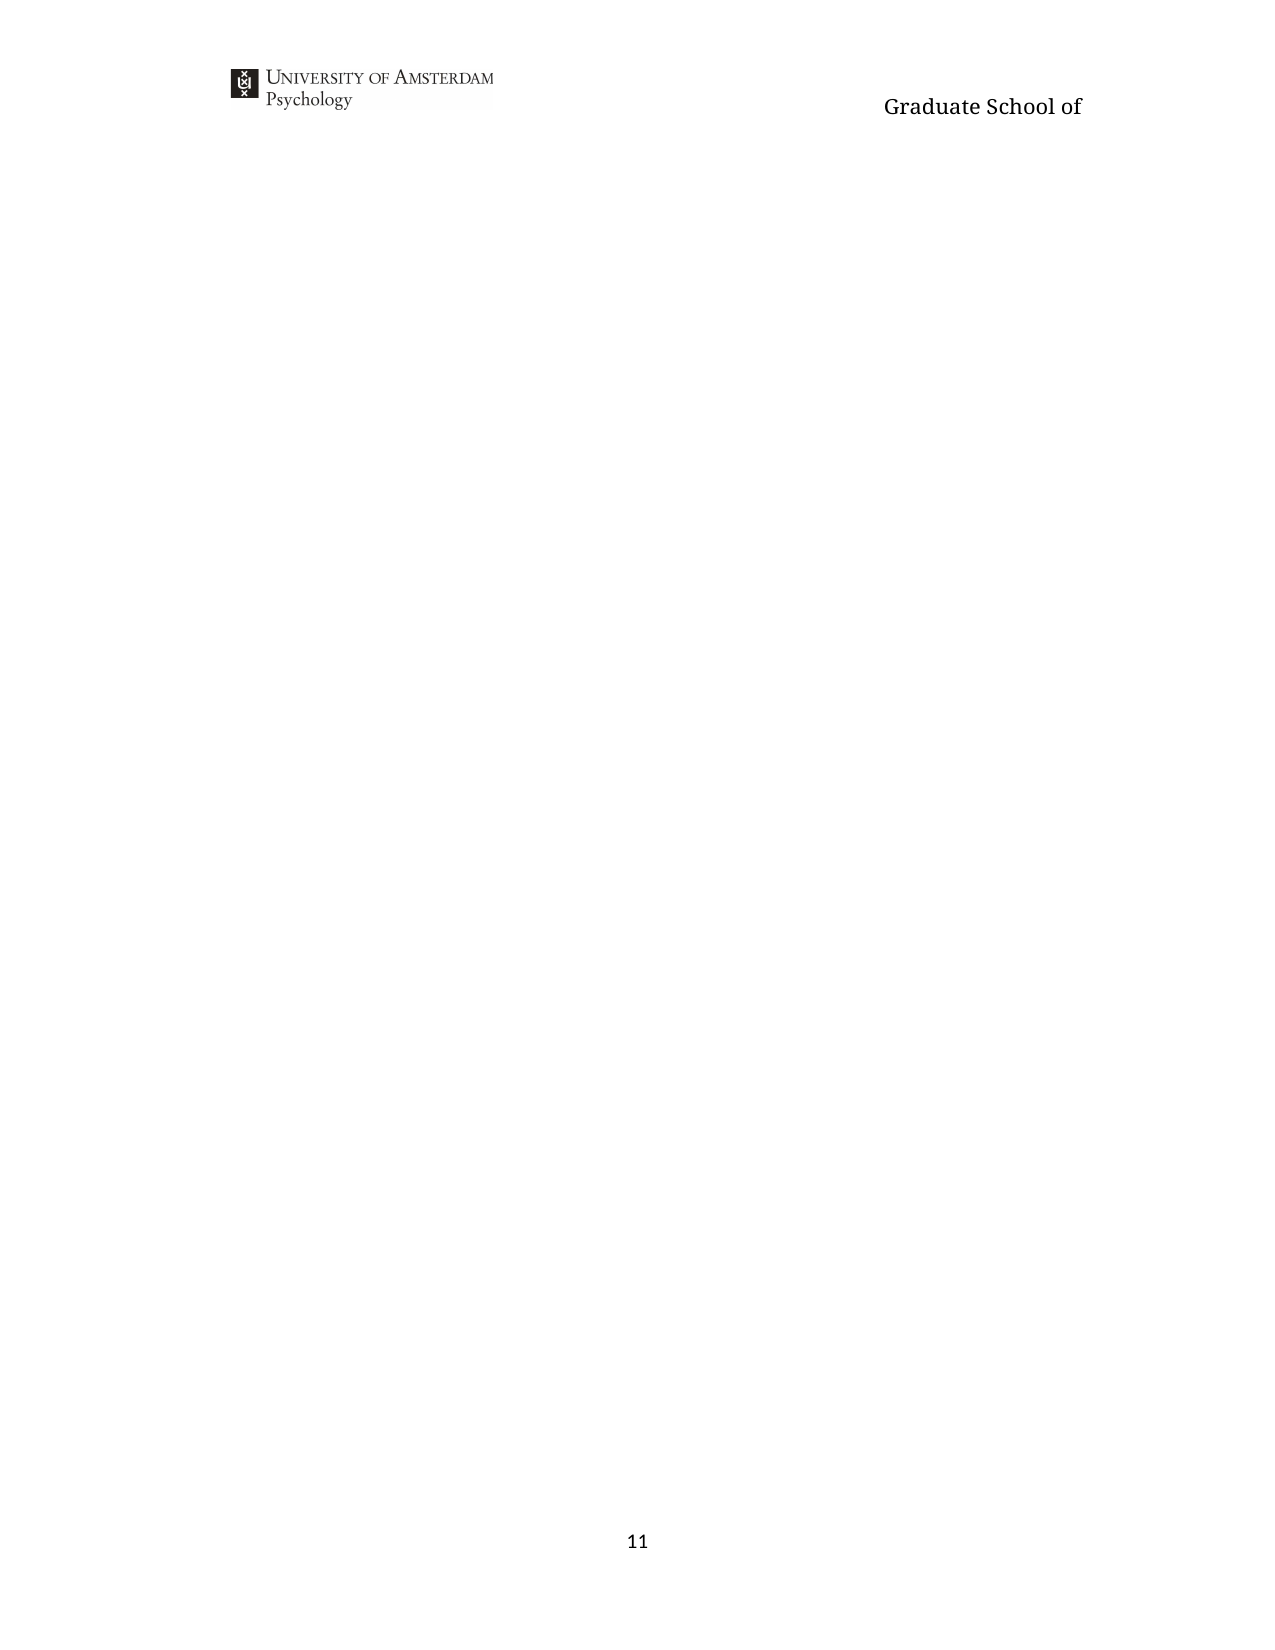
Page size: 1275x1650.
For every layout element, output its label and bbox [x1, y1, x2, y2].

picture [230, 69, 493, 110]
